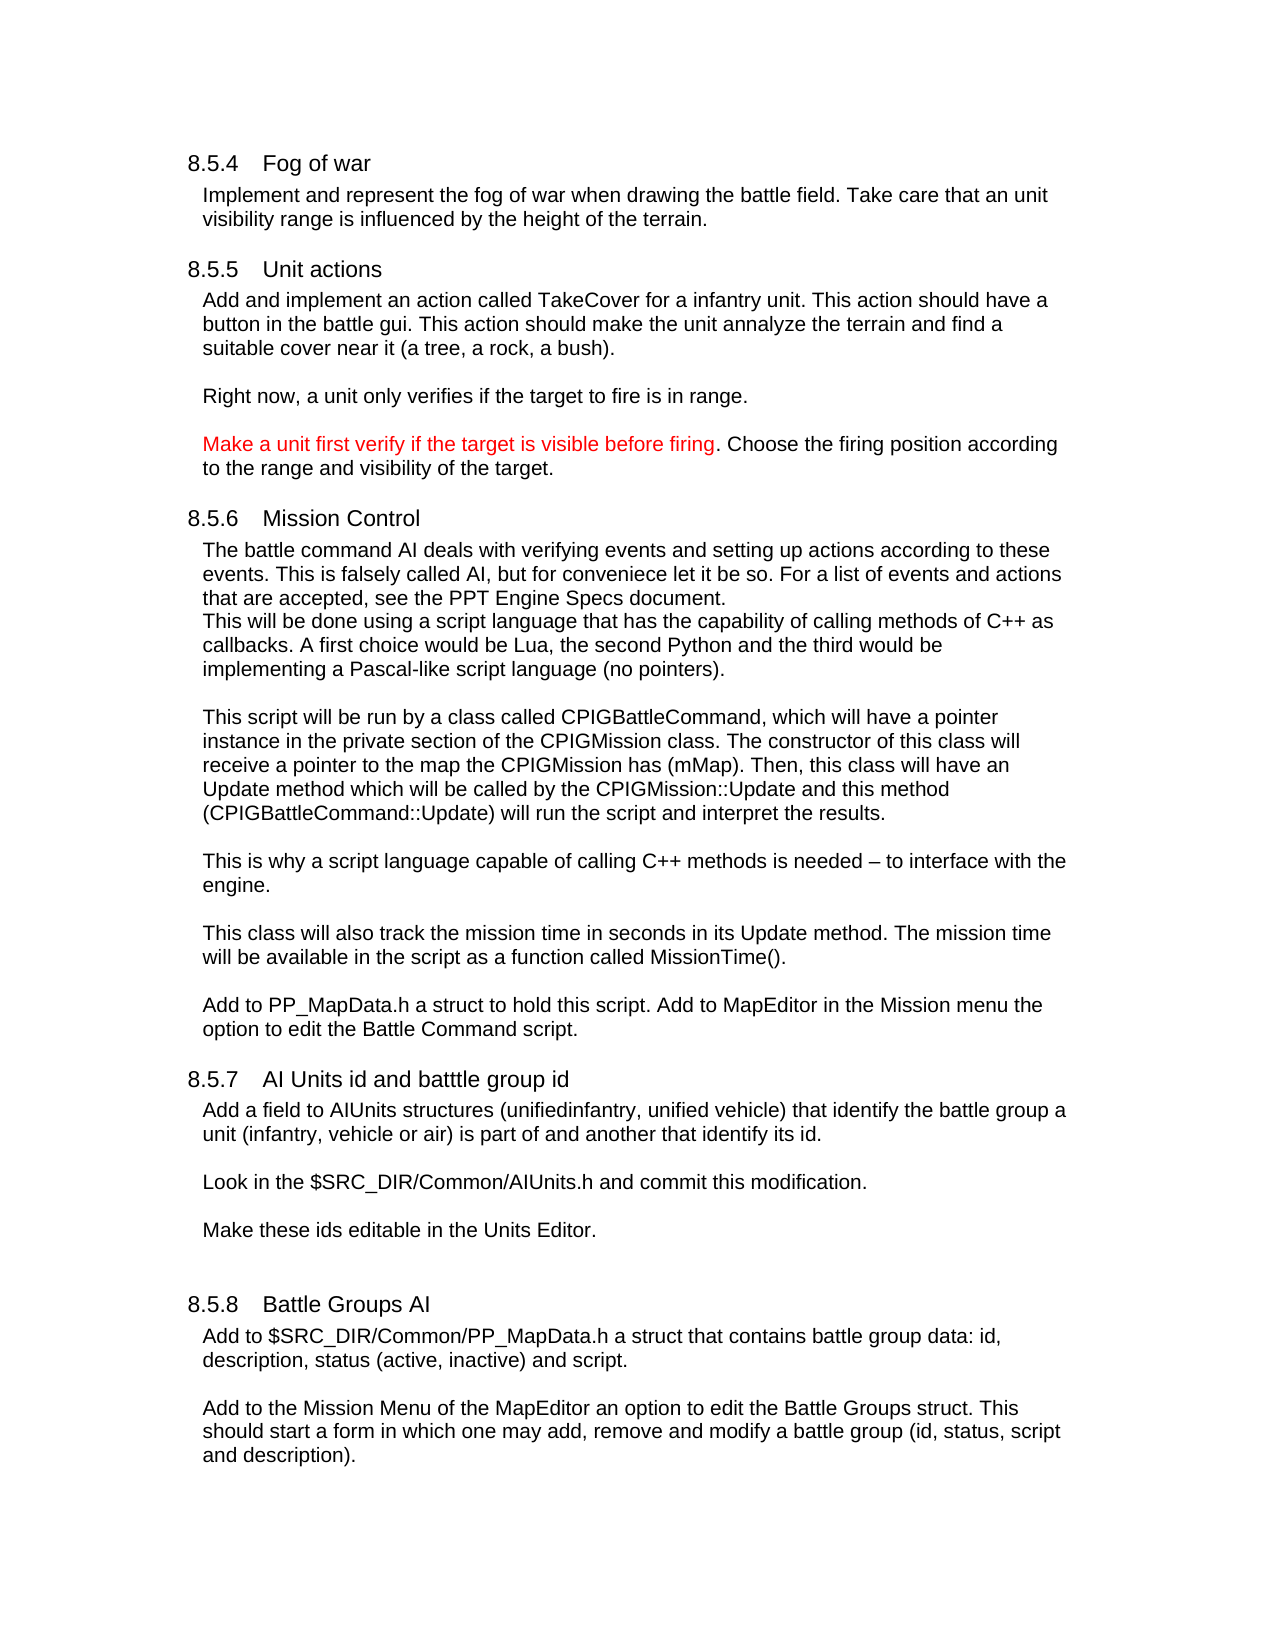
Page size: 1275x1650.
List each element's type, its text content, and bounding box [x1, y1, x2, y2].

text Implement and represent the fog of war when drawing the battle field. Take care that an unit visibility range is influenced by the height of the terrain. [202, 183, 1072, 231]
text Add to $SRC_DIR/Common/PP_MapData.h a struct that contains battle group data: id, description, status (active, inactive) and script. [202, 1323, 1072, 1371]
text The battle command AI deals with verifying events and setting up actions according to these events. This is falsely called AI, but for conveniece let it be so. For a list of events and actions that are accepted, see the PPT Engine Specs document. [202, 537, 1072, 609]
text Add and implement an action called TakeCover for a infantry unit. This action should have a button in the battle gui. This action should make the unit annalyze the terrain and find a suitable cover near it (a tree, a rock, a bush). [202, 288, 1072, 360]
text This is why a script language capable of calling C++ methods is needed – to interface with the engine. [202, 849, 1072, 897]
text Add a field to AIUnits structures (unifiedinfantry, unified vehicle) that identify the battle group a unit (infantry, vehicle or air) is part of and another that identify its id. [202, 1098, 1072, 1146]
subtitle Battle Groups AI [187, 1291, 1087, 1317]
text Make a unit first verify if the target is visible before firing. Choose the firing position according to the range and visibility of the target. [202, 432, 1072, 480]
subtitle Unit actions [187, 256, 1087, 282]
text This will be done using a script language that has the capability of calling methods of C++ as callbacks. A first choice would be Lua, the second Python and the third would be implementing a Pascal-like script language (no pointers). [202, 609, 1072, 681]
subtitle Mission Control [187, 505, 1087, 531]
subtitle AI Units id and batttle group id [187, 1066, 1087, 1092]
subtitle Fog of war [187, 150, 1087, 176]
text This class will also track the mission time in seconds in its Update method. The mission time will be available in the script as a function called MissionTime(). [202, 921, 1072, 969]
text This script will be run by a class called CPIGBattleCommand, which will have a pointer instance in the private section of the CPIGMission class. The constructor of this class will receive a pointer to the map the CPIGMission has (mMap). Then, this class will have an Update method which will be called by the CPIGMission::Update and this method (CPIGBattleCommand::Update) will run the script and interpret the results. [202, 705, 1072, 825]
text Make these ids editable in the Units Editor. [202, 1218, 1072, 1242]
text Right now, a unit only verifies if the target to fire is in range. [202, 384, 1072, 408]
text Add to PP_MapData.h a struct to hold this script. Add to MapEditor in the Mission menu the option to edit the Battle Command script. [202, 993, 1072, 1041]
text Look in the $SRC_DIR/Common/AIUnits.h and commit this modification. [202, 1170, 1072, 1194]
text Add to the Mission Menu of the MapEditor an option to edit the Battle Groups struct. This should start a form in which one may add, remove and modify a battle group (id, status, script and description). [202, 1395, 1072, 1467]
